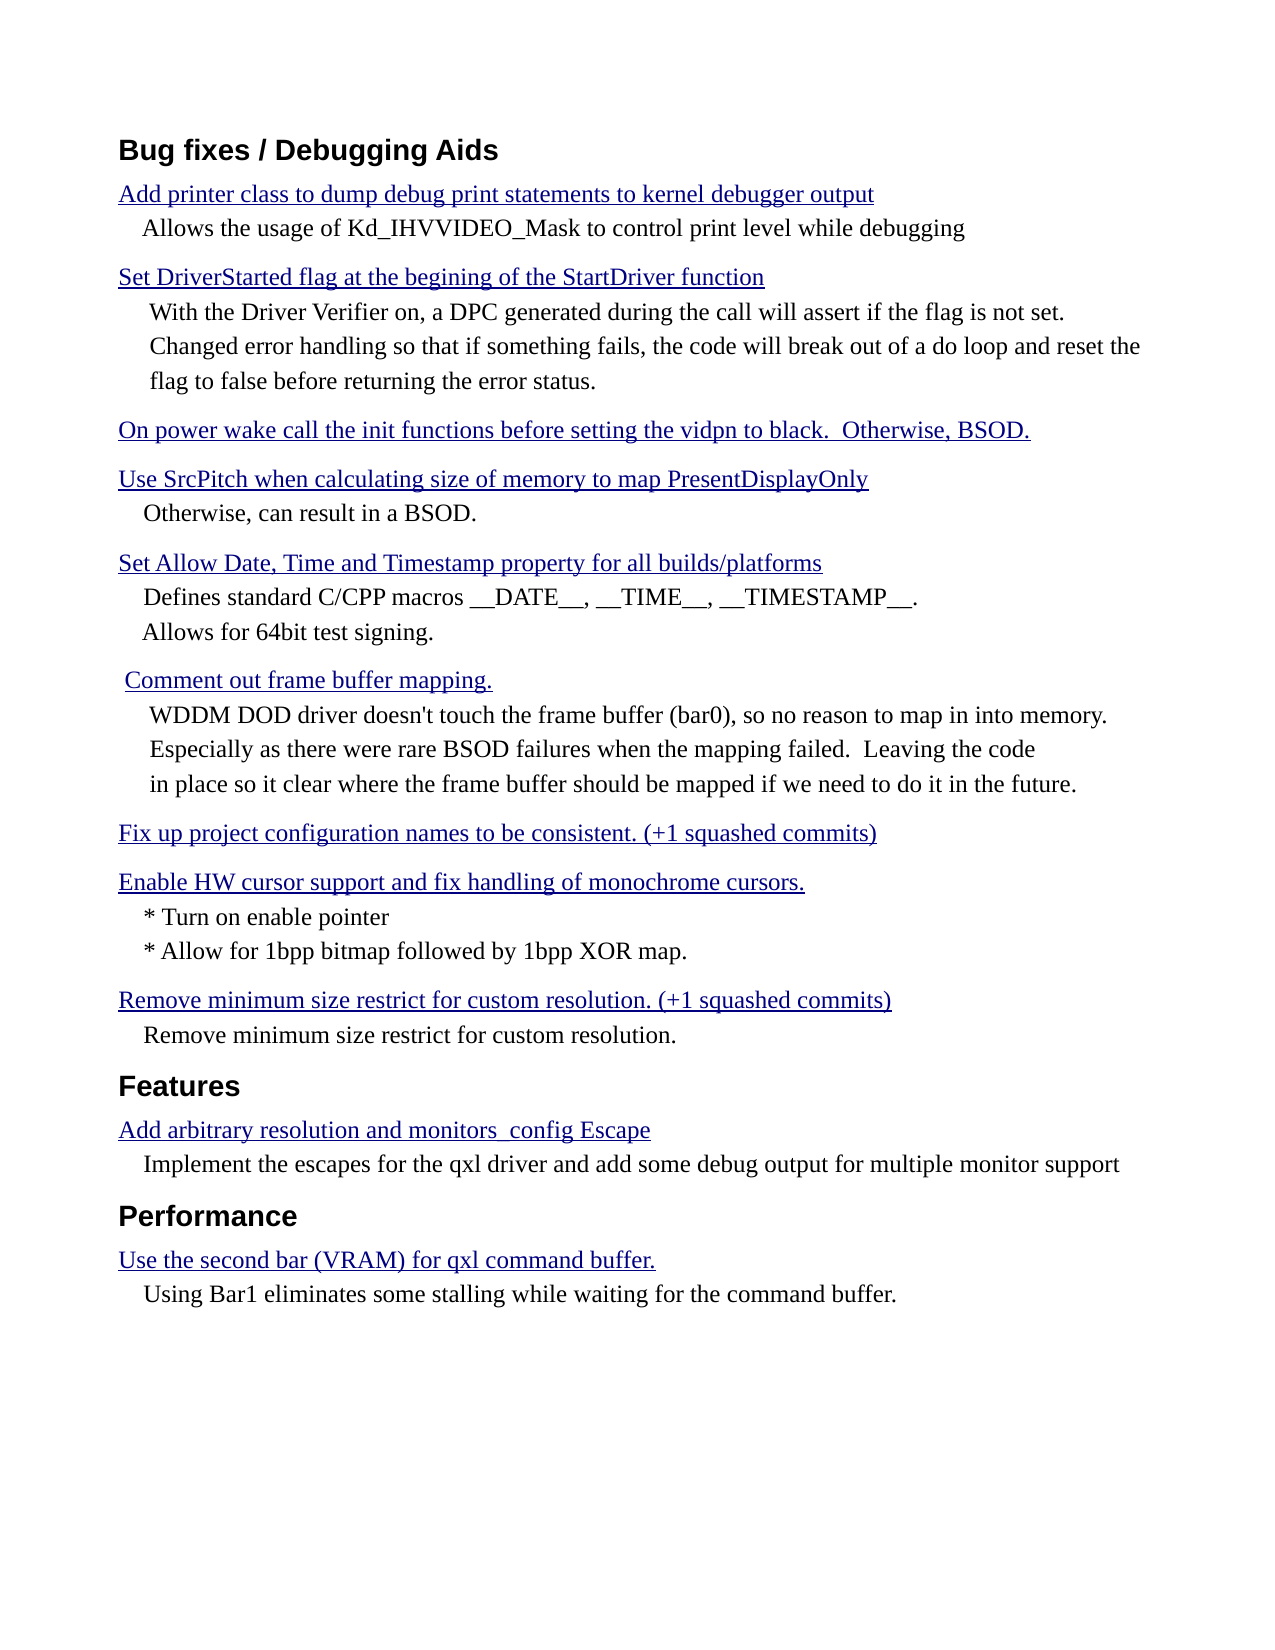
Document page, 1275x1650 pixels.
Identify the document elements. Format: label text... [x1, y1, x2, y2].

text Comment out frame buffer mapping. WDDM DOD driver doesn't touch the frame buffer (bar0), so no reason to map in into memory. Especially as there were rare BSOD failures when the mapping failed. Leaving the code in place so it clear where the frame buffer should be mapped if we need to do it in the future. [118, 666, 1157, 798]
subtitle Performance [118, 1198, 1157, 1232]
text Remove minimum size restrict for custom resolution. (+1 squashed commits) Remove minimum size restrict for custom resolution. [118, 985, 1157, 1048]
subtitle Bug fixes / Debugging Aids [118, 133, 1157, 166]
text Use SrcPitch when calculating size of memory to map PresentDisplayOnly Otherwise, can result in a BSOD. [118, 464, 1157, 527]
text Set DriverStarted flag at the begining of the StartDriver function With the Driver Verifier on, a DPC generated during the call will assert if the flag is not set. Changed error handling so that if something fails, the code will break out of a do loop and reset the flag to false before returning the error status. [118, 262, 1157, 395]
text Fix up project configuration names to be consistent. (+1 squashed commits) [118, 818, 1157, 847]
text Enable HW cursor support and fix handling of monochrome cursors. * Turn on enable pointer * Allow for 1bpp bitmap followed by 1bpp XOR map. [118, 867, 1157, 965]
text Add arbitrary resolution and monitors_config Escape Implement the escapes for the qxl driver and add some debug output for multiple monitor support [118, 1115, 1157, 1178]
text Set Allow Date, Time and Timestamp property for all builds/platforms Defines standard C/CPP macros __DATE__, __TIME__, __TIMESTAMP__. Allows for 64bit test signing. [118, 548, 1157, 645]
text Use the second bar (VRAM) for qxl command buffer. Using Bar1 eliminates some stalling while waiting for the command buffer. [118, 1245, 1157, 1308]
text Add printer class to dump debug print statements to kernel debugger output Allows the usage of Kd_IHVVIDEO_Mask to control print level while debugging [118, 179, 1157, 242]
text On power wake call the init functions before setting the vidpn to black. Otherwise, BSOD. [118, 415, 1157, 444]
subtitle Features [118, 1069, 1157, 1102]
